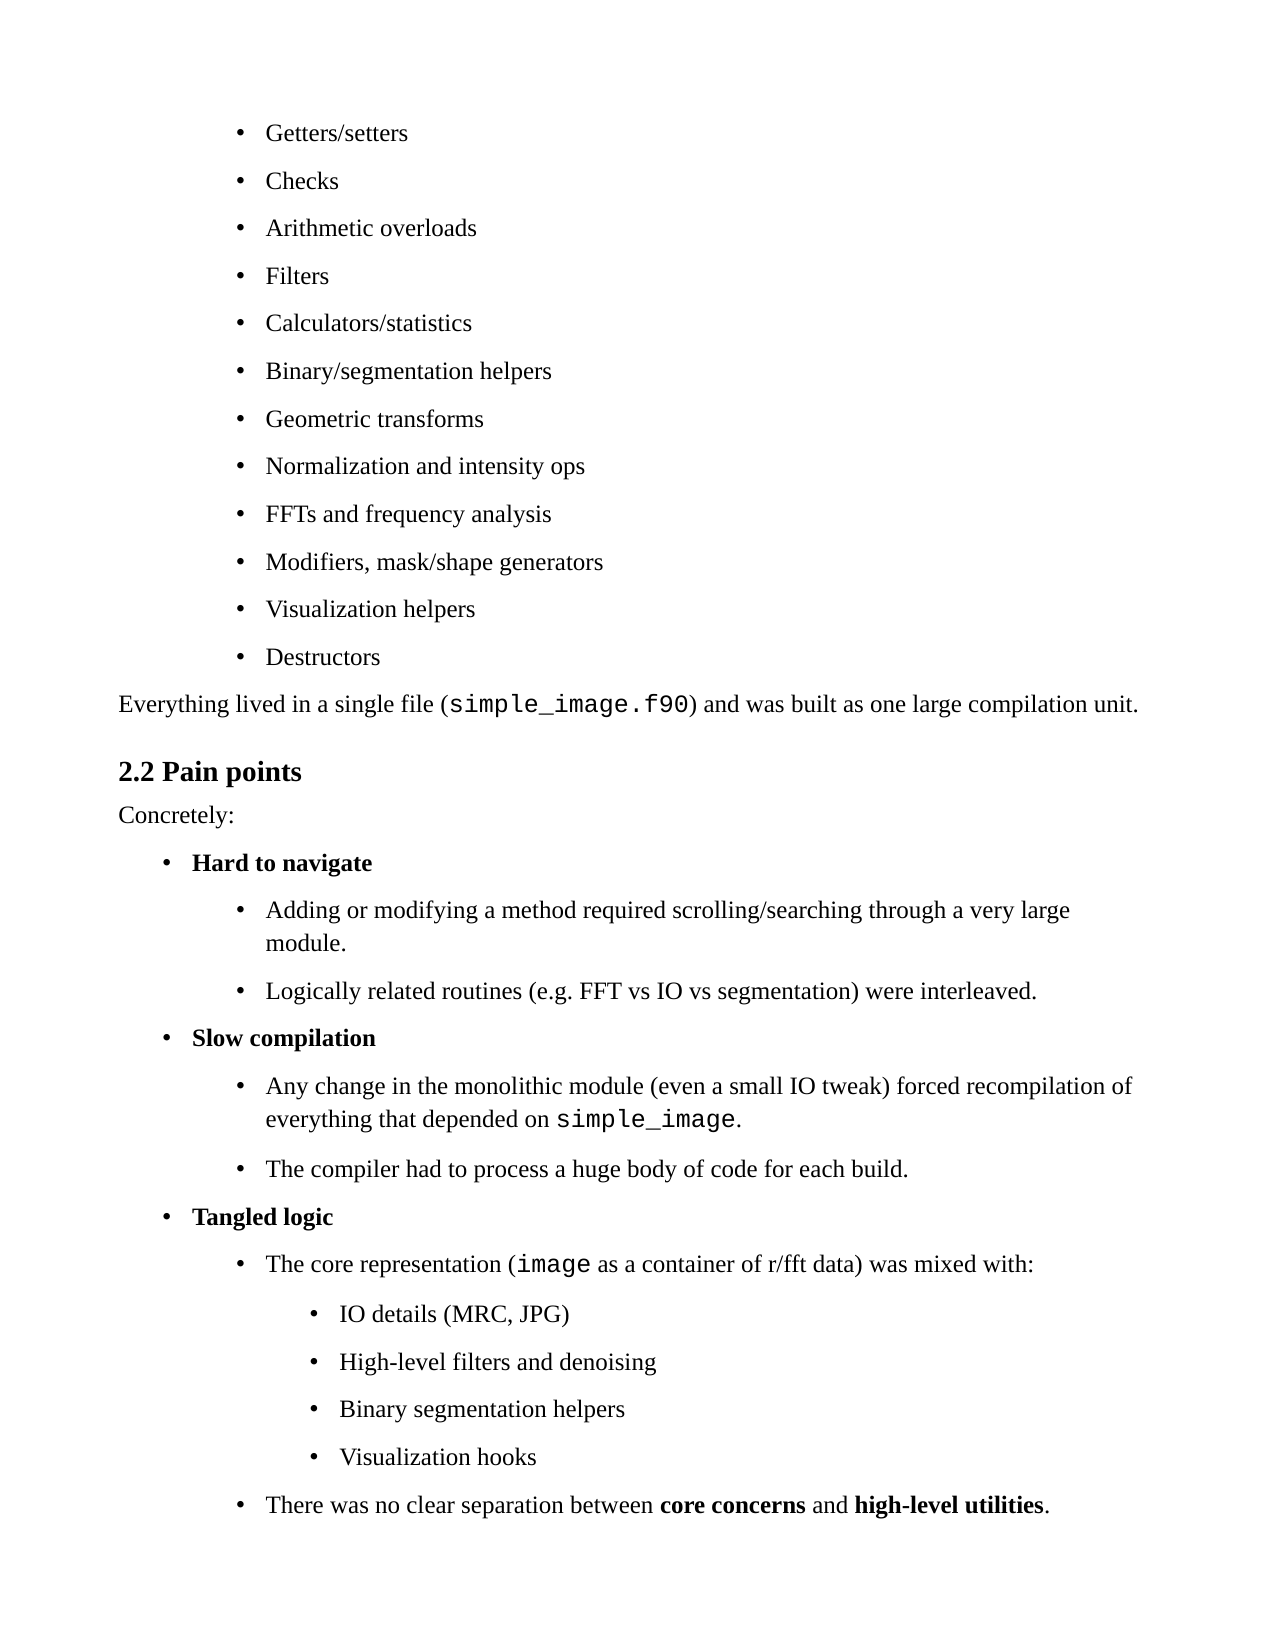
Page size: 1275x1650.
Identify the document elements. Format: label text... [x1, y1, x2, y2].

list The core representation (image as a container of r/fft data) was mixed with: [236, 1249, 1157, 1280]
list Logically related routines (e.g. FFT vs IO vs segmentation) were interleaved. [236, 976, 1157, 1004]
list High-level filters and denoising [309, 1347, 1157, 1376]
subtitle 2.2 Pain points [118, 754, 1157, 787]
list FFTs and frequency analysis [236, 499, 1157, 528]
list Geometric transforms [236, 404, 1157, 432]
list The compiler had to process a huge body of code for each build. [236, 1154, 1157, 1183]
list Checks [236, 166, 1157, 194]
list Visualization helpers [236, 594, 1157, 623]
list Any change in the monolithic module (even a small IO tweak) forced recompilation of everything that depended on simple_image. [236, 1071, 1157, 1135]
list Normalization and intensity ops [236, 451, 1157, 480]
list Arithmetic overloads [236, 213, 1157, 242]
list Modifiers, mask/shape generators [236, 547, 1157, 575]
list IO details (MRC, JPG) [309, 1299, 1157, 1328]
text Concretely: [118, 800, 1157, 829]
list Slow compilation [162, 1023, 1157, 1052]
list Visualization hooks [309, 1442, 1157, 1471]
list Adding or modifying a method required scrolling/searching through a very large module. [236, 895, 1157, 957]
list Getters/setters [236, 118, 1157, 147]
list Binary segmentation helpers [309, 1394, 1157, 1423]
list There was no clear separation between core concerns and high-level utilities. [236, 1490, 1157, 1518]
text Everything lived in a single file (simple_image.f90) and was built as one large compilation unit. [118, 689, 1157, 720]
list Filters [236, 261, 1157, 290]
list Binary/segmentation helpers [236, 356, 1157, 385]
list Calculators/statistics [236, 308, 1157, 337]
list Tangled logic [162, 1202, 1157, 1230]
list Hard to navigate [162, 848, 1157, 876]
list Destructors [236, 642, 1157, 671]
